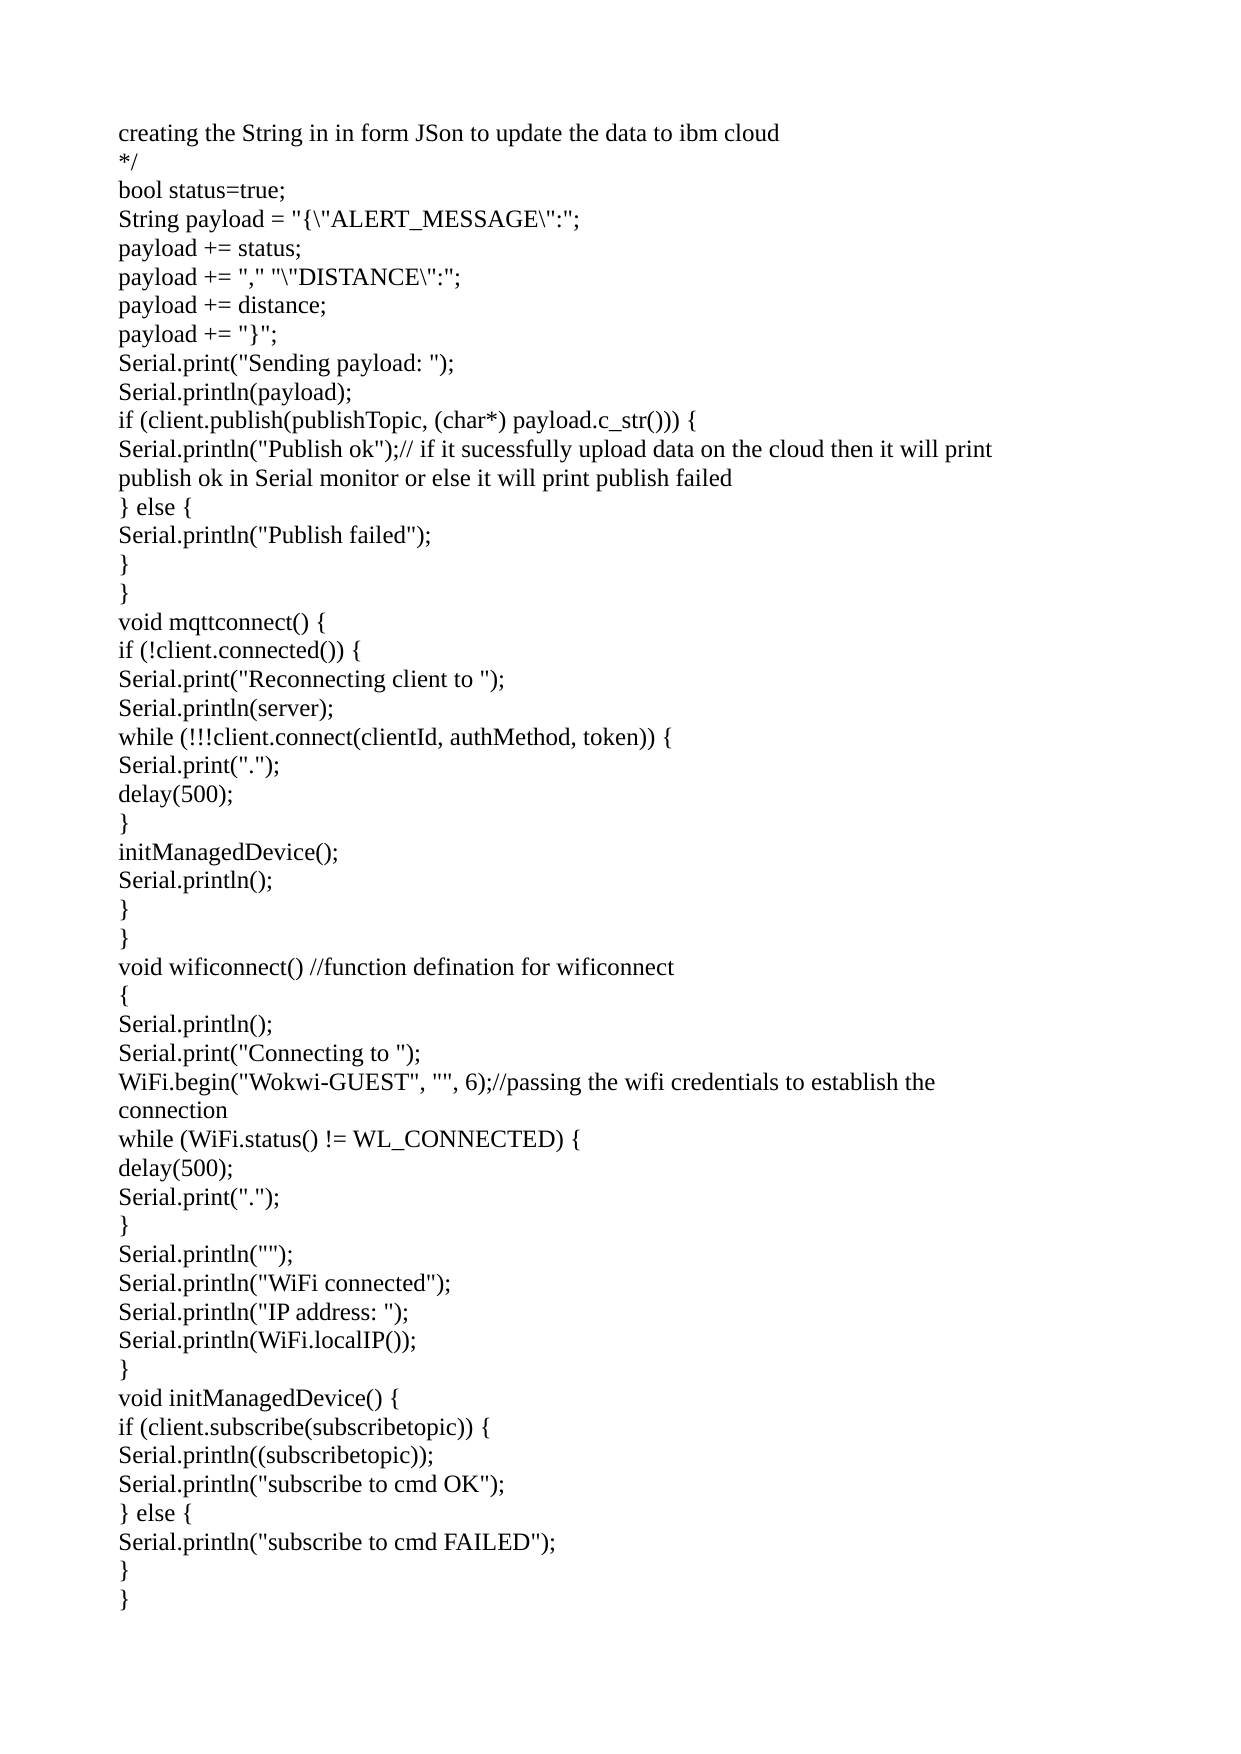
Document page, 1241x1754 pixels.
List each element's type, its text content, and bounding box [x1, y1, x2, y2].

text Serial.println("Publish failed"); [118, 521, 1122, 549]
text void wificonnect() //function defination for wificonnect [118, 952, 1122, 981]
text publish ok in Serial monitor or else it will print publish failed [118, 463, 1122, 492]
text { [118, 981, 1122, 1009]
text Serial.println(""); [118, 1239, 1122, 1268]
text connection [118, 1096, 1122, 1124]
text Serial.println("Publish ok");// if it sucessfully upload data on the cloud then it will print [118, 434, 1122, 463]
text payload += "}"; [118, 319, 1122, 348]
text Serial.print("."); [118, 1182, 1122, 1211]
text Serial.print("Connecting to "); [118, 1038, 1122, 1067]
text } [118, 894, 1122, 923]
text String payload = "{\"ALERT_MESSAGE\":"; [118, 204, 1122, 233]
text Serial.print("Reconnecting client to "); [118, 664, 1122, 693]
text } [118, 549, 1122, 578]
text if (!client.connected()) { [118, 636, 1122, 664]
text payload += distance; [118, 291, 1122, 319]
text } else { [118, 1498, 1122, 1527]
text initManagedDevice(); [118, 837, 1122, 866]
text } [118, 1211, 1122, 1239]
text Serial.println("subscribe to cmd OK"); [118, 1469, 1122, 1498]
text Serial.println(WiFi.localIP()); [118, 1326, 1122, 1354]
text Serial.println(); [118, 866, 1122, 894]
text delay(500); [118, 779, 1122, 808]
text } [118, 578, 1122, 607]
text Serial.println((subscribetopic)); [118, 1441, 1122, 1469]
text } [118, 1556, 1122, 1584]
text } [118, 1584, 1122, 1613]
text payload += status; [118, 233, 1122, 262]
text Serial.println("WiFi connected"); [118, 1268, 1122, 1297]
text payload += "," "\"DISTANCE\":"; [118, 262, 1122, 291]
text Serial.println(payload); [118, 377, 1122, 406]
text Serial.println(server); [118, 693, 1122, 722]
text void initManagedDevice() { [118, 1383, 1122, 1412]
text while (WiFi.status() != WL_CONNECTED) { [118, 1124, 1122, 1153]
text void mqttconnect() { [118, 607, 1122, 636]
text while (!!!client.connect(clientId, authMethod, token)) { [118, 722, 1122, 751]
text Serial.print("Sending payload: "); [118, 348, 1122, 377]
text if (client.publish(publishTopic, (char*) payload.c_str())) { [118, 406, 1122, 434]
text } [118, 1354, 1122, 1383]
text Serial.println("IP address: "); [118, 1297, 1122, 1326]
text Serial.print("."); [118, 751, 1122, 779]
text } else { [118, 492, 1122, 521]
text */ [118, 147, 1122, 176]
text delay(500); [118, 1153, 1122, 1182]
text Serial.println(); [118, 1009, 1122, 1038]
text WiFi.begin("Wokwi-GUEST", "", 6);//passing the wifi credentials to establish the [118, 1067, 1122, 1096]
text } [118, 923, 1122, 952]
text if (client.subscribe(subscribetopic)) { [118, 1412, 1122, 1441]
text bool status=true; [118, 176, 1122, 204]
text creating the String in in form JSon to update the data to ibm cloud [118, 118, 1122, 147]
text } [118, 808, 1122, 837]
text Serial.println("subscribe to cmd FAILED"); [118, 1527, 1122, 1556]
